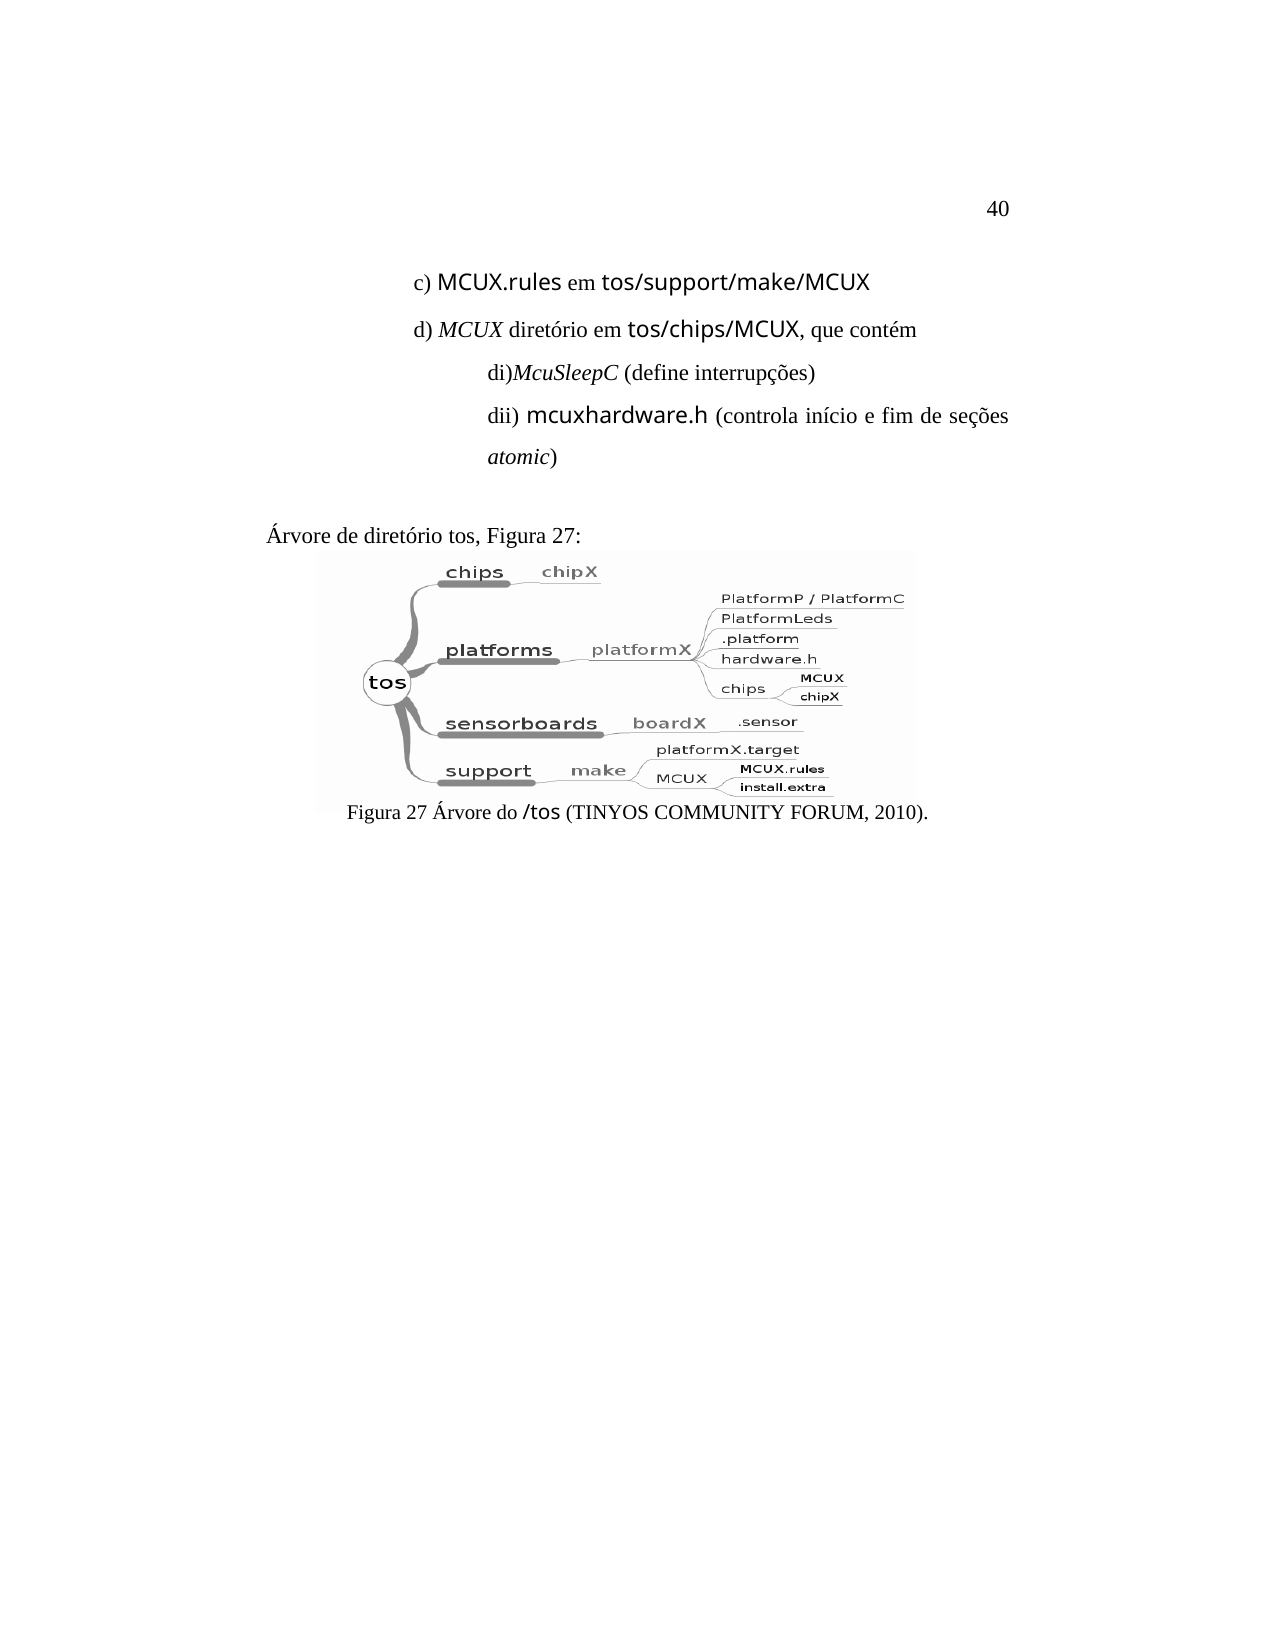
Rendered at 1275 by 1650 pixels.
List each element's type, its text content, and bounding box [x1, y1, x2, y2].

text Árvore de diretório tos, Figura 27: [266, 522, 1009, 549]
text dii) mcuxhardware.h (controla início e fim de seções atomic) [487, 399, 1009, 470]
text d) MCUX diretório em tos/chips/MCUX, que contém [413, 313, 1009, 344]
text c) MCUX.rules em tos/support/make/MCUX [413, 266, 1009, 297]
text di)McuSleepC (define interrupções) [487, 359, 1009, 386]
